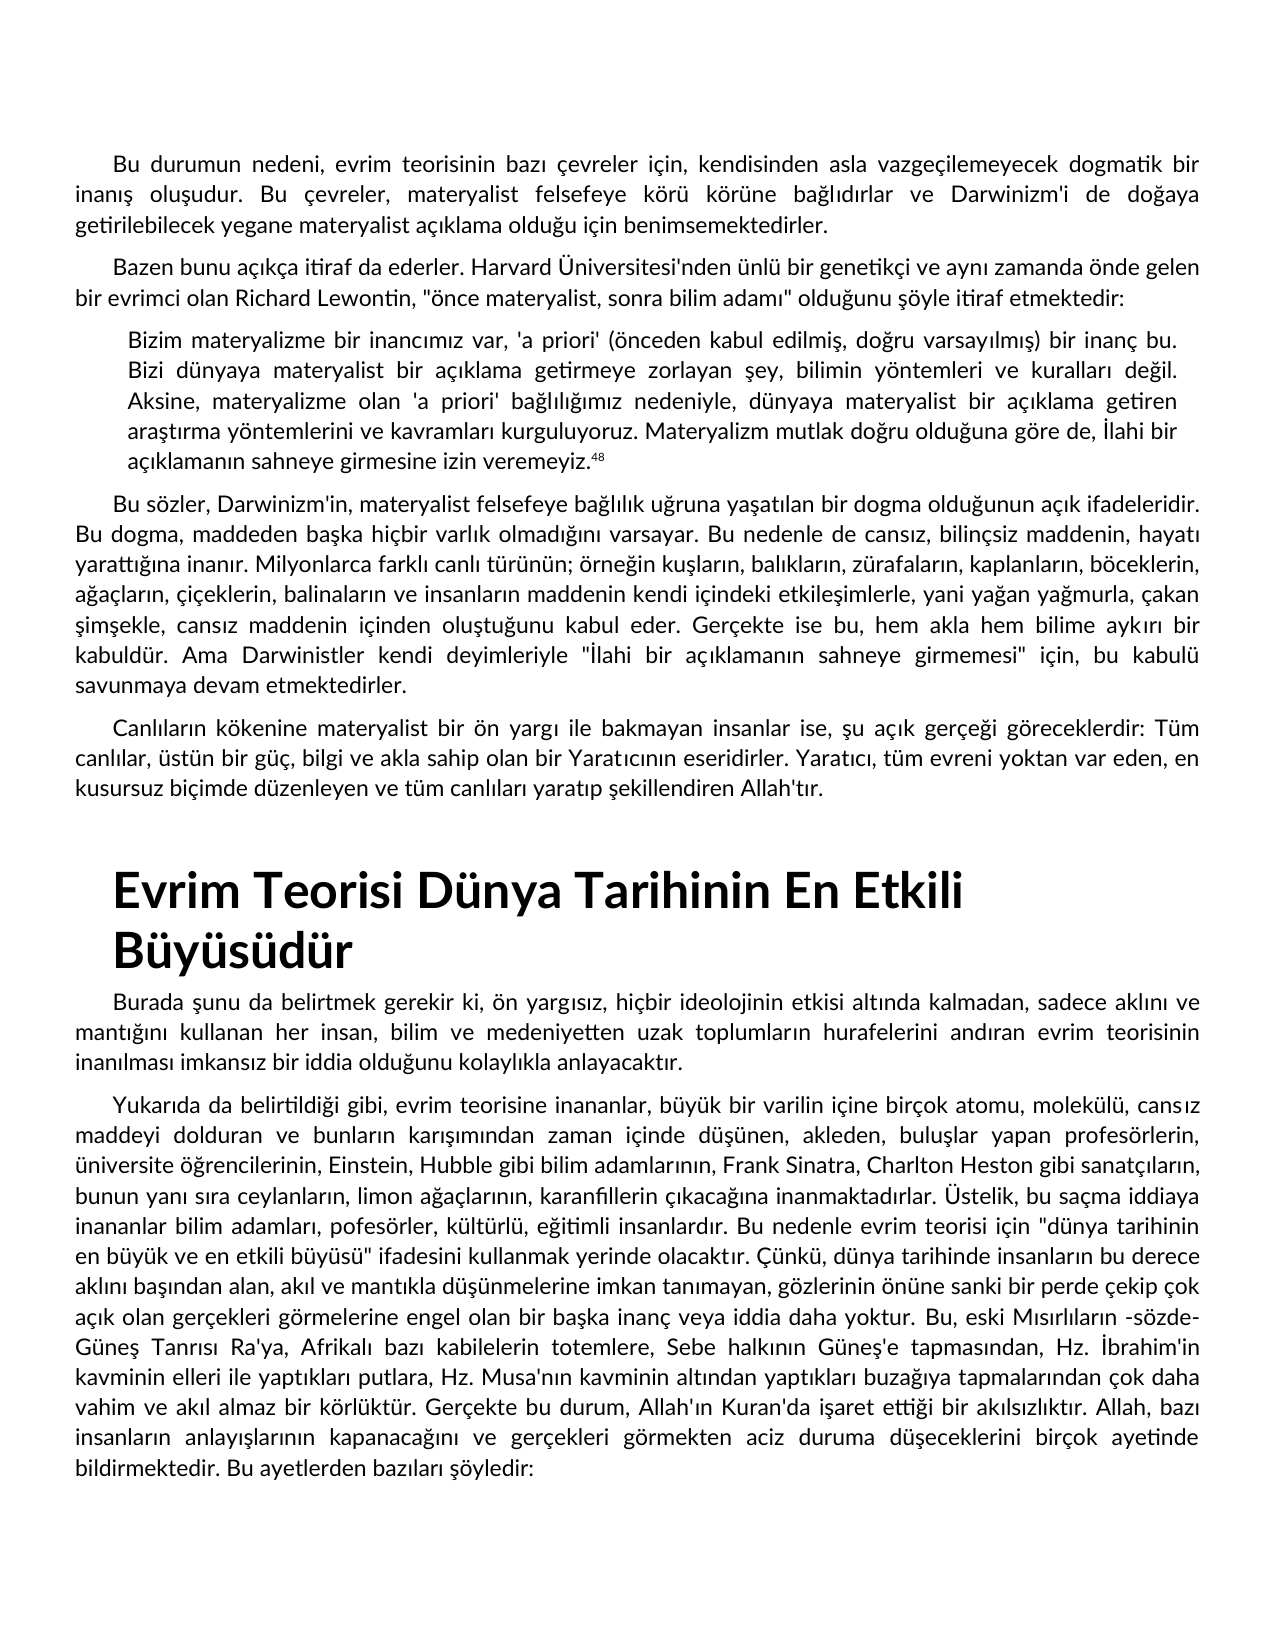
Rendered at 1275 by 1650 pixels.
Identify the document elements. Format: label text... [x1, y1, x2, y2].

text Canlıların kökenine materyalist bir ön yargı ile bakmayan insanlar ise, şu açık gerçeği göreceklerdir: Tüm canlılar, üstün bir güç, bilgi ve akla sahip olan bir Yaratıcının eseridirler. Yaratıcı, tüm evreni yoktan var eden, en kusursuz biçimde düzenleyen ve tüm canlıları yaratıp şekillendiren Allah'tır. [75, 713, 1200, 801]
text Bizim materyalizme bir inancımız var, 'a priori' (önceden kabul edilmiş, doğru varsayılmış) bir inanç bu. Bizi dünyaya materyalist bir açıklama getirmeye zorlayan şey, bilimin yöntemleri ve kuralları değil. Aksine, materyalizme olan 'a priori' bağlılığımız nedeniyle, dünyaya materyalist bir açıklama getiren araştırma yöntemlerini ve kavramları kurguluyoruz. Materyalizm mutlak doğru olduğuna göre de, İlahi bir açıklamanın sahneye girmesine izin veremeyiz.48 [127, 326, 1177, 474]
text Bu durumun nedeni, evrim teorisinin bazı çevreler için, kendisinden asla vazgeçilemeyecek dogmatik bir inanış oluşudur. Bu çevreler, materyalist felsefeye körü körüne bağlıdırlar ve Darwinizm'i de doğaya getirilebilecek yegane materyalist açıklama olduğu için benimsemektedirler. [75, 150, 1200, 238]
text Bu sözler, Darwinizm'in, materyalist felsefeye bağlılık uğruna yaşatılan bir dogma olduğunun açık ifadeleridir. Bu dogma, maddeden başka hiçbir varlık olmadığını varsayar. Bu nedenle de cansız, bilinçsiz maddenin, hayatı yarattığına inanır. Milyonlarca farklı canlı türünün; örneğin kuşların, balıkların, zürafaların, kaplanların, böceklerin, ağaçların, çiçeklerin, balinaların ve insanların maddenin kendi içindeki etkileşimlerle, yani yağan yağmurla, çakan şimşekle, cansız maddenin içinden oluştuğunu kabul eder. Gerçekte ise bu, hem akla hem bilime aykırı bir kabuldür. Ama Darwinistler kendi deyimleriyle "İlahi bir açıklamanın sahneye girmemesi" için, bu kabulü savunmaya devam etmektedirler. [75, 489, 1200, 698]
subtitle Evrim Teorisi Dünya Tarihinin En Etkili Büyüsüdür [112, 859, 1200, 979]
text Yukarıda da belirtildiği gibi, evrim teorisine inananlar, büyük bir varilin içine birçok atomu, molekülü, cansız maddeyi dolduran ve bunların karışımından zaman içinde düşünen, akleden, buluşlar yapan profesörlerin, üniversite öğrencilerinin, Einstein, Hubble gibi bilim adamlarının, Frank Sinatra, Charlton Heston gibi sanatçıların, bunun yanı sıra ceylanların, limon ağaçlarının, karanfillerin çıkacağına inanmaktadırlar. Üstelik, bu saçma iddiaya inananlar bilim adamları, pofesörler, kültürlü, eğitimli insanlardır. Bu nedenle evrim teorisi için "dünya tarihinin en büyük ve en etkili büyüsü" ifadesini kullanmak yerinde olacaktır. Çünkü, dünya tarihinde insanların bu derece aklını başından alan, akıl ve mantıkla düşünmelerine imkan tanımayan, gözlerinin önüne sanki bir perde çekip çok açık olan gerçekleri görmelerine engel olan bir başka inanç veya iddia daha yoktur. Bu, eski Mısırlıların -sözde- Güneş Tanrısı Ra'ya, Afrikalı bazı kabilelerin totemlere, Sebe halkının Güneş'e tapmasından, Hz. İbrahim'in kavminin elleri ile yaptıkları putlara, Hz. Musa'nın kavminin altından yaptıkları buzağıya tapmalarından çok daha vahim ve akıl almaz bir körlüktür. Gerçekte bu durum, Allah'ın Kuran'da işaret ettiği bir akılsızlıktır. Allah, bazı insanların anlayışlarının kapanacağını ve gerçekleri görmekten aciz duruma düşeceklerini birçok ayetinde bildirmektedir. Bu ayetlerden bazıları şöyledir: [75, 1091, 1200, 1481]
text Burada şunu da belirtmek gerekir ki, ön yargısız, hiçbir ideolojinin etkisi altında kalmadan, sadece aklını ve mantığını kullanan her insan, bilim ve medeniyetten uzak toplumların hurafelerini andıran evrim teorisinin inanılması imkansız bir iddia olduğunu kolaylıkla anlayacaktır. [75, 988, 1200, 1076]
text Bazen bunu açıkça itiraf da ederler. Harvard Üniversitesi'nden ünlü bir genetikçi ve aynı zamanda önde gelen bir evrimci olan Richard Lewontin, "önce materyalist, sonra bilim adamı" olduğunu şöyle itiraf etmektedir: [75, 253, 1200, 311]
